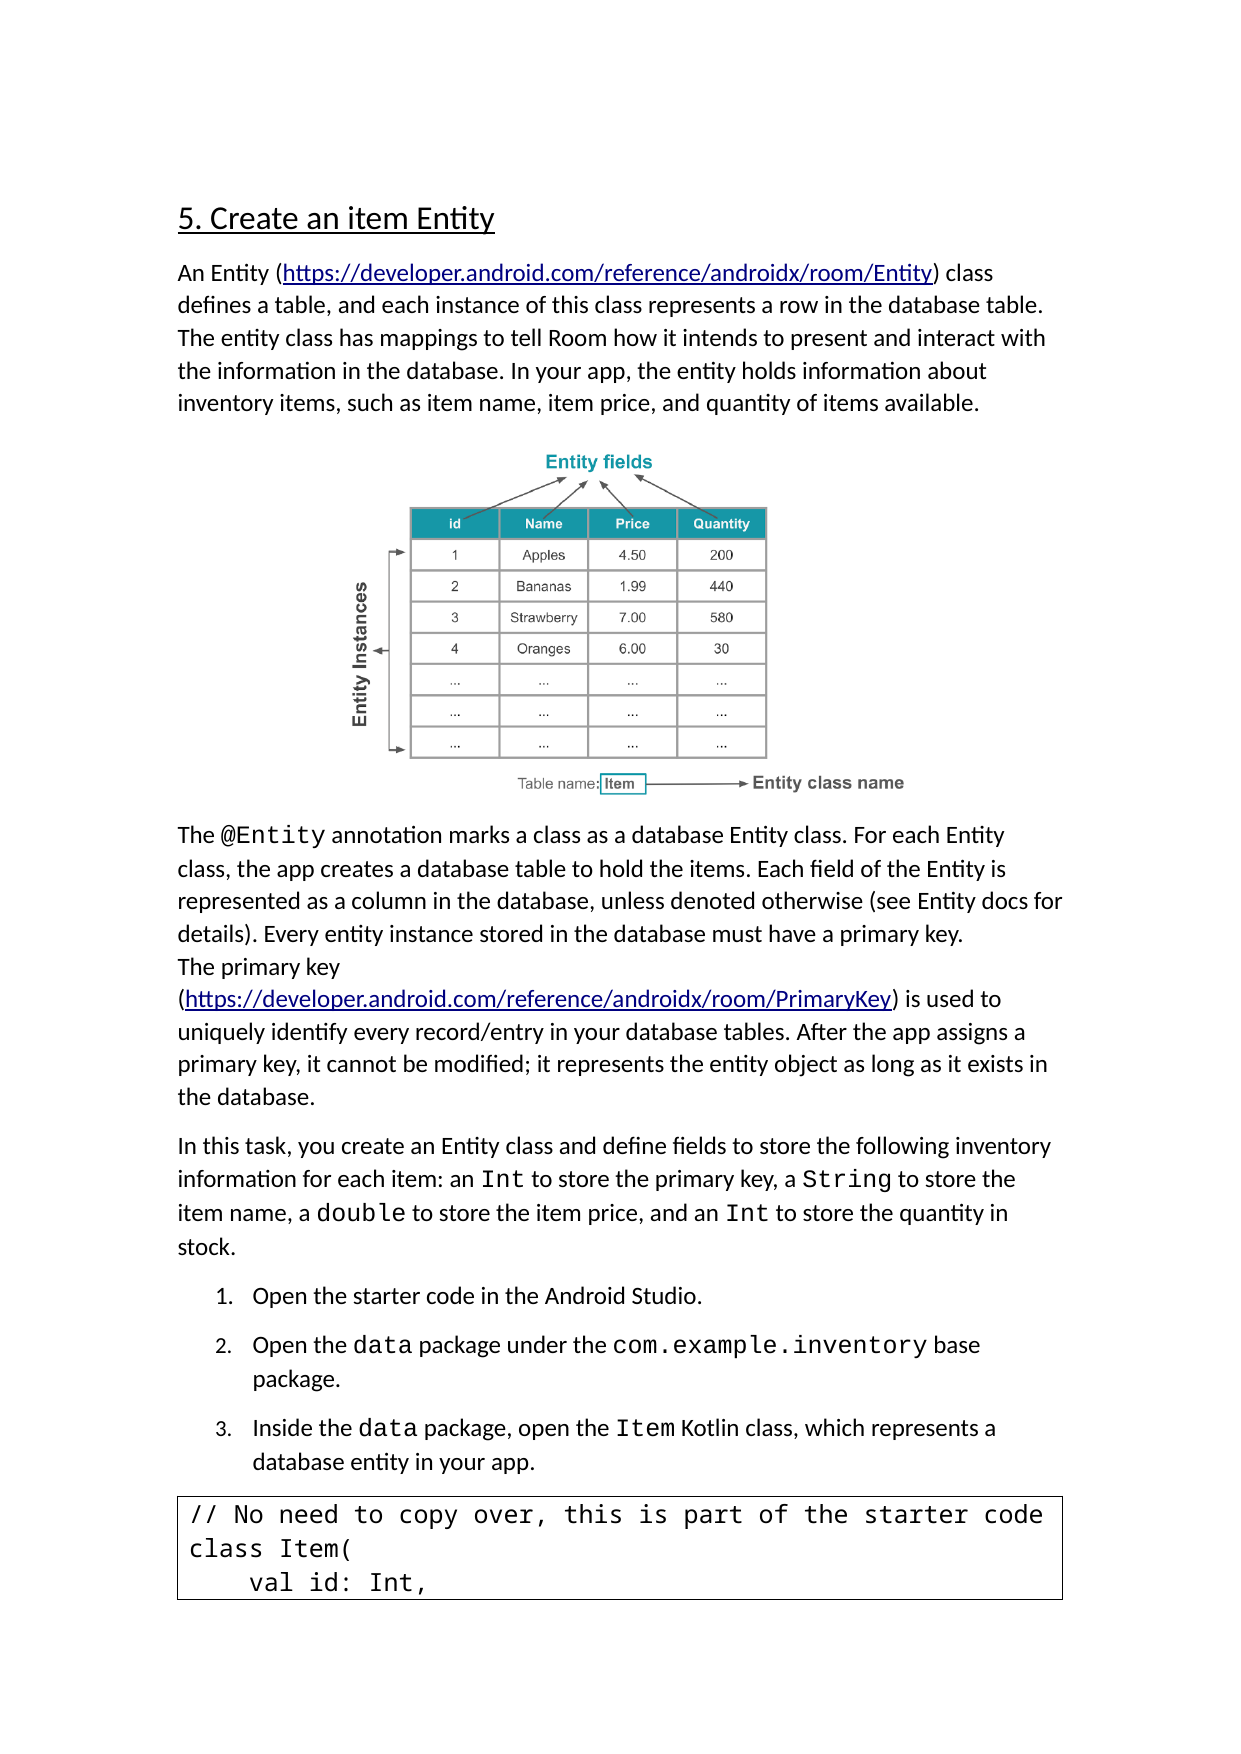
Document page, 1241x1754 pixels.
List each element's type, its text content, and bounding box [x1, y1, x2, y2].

list Open the data package under the com.example.inventory base package. [215, 1329, 1063, 1394]
list Inside the data package, open the Item Kotlin class, which represents a database entity in your app. [215, 1412, 1063, 1477]
list Open the starter code in the Android Studio. [215, 1280, 1063, 1311]
text In this task, you create an Entity class and define fields to store the following inventory information for each item: an Int to store the primary key, a String to store the item name, a double to store the item price, and an Int to store the quantity in stock. [177, 1130, 1063, 1261]
text An Entity (https://developer.android.com/reference/androidx/room/Entity) class defines a table, and each instance of this class represents a row in the database table. The entity class has mappings to tell Room how it intends to present and interact with the information in the database. In your app, the entity holds information about inventory items, such as item name, item price, and quantity of items available. [177, 257, 1063, 418]
table_header // No need to copy over, this is part of the starter code class Item( val id: Int, [178, 1497, 1062, 1599]
text The @Entity annotation marks a class as a database Entity class. For each Entity class, the app creates a database table to hold the items. Each field of the Entity is represented as a column in the database, unless denoted otherwise (see Entity docs for details). Every entity instance stored in the database must have a primary key. The primary key (https://developer.android.com/reference/androidx/room/PrimaryKey) is used to uniquely identify every record/entry in your database tables. After the app assigns a primary key, it cannot be modified; it represents the entity object as long as it exists in the database. [177, 819, 1063, 1112]
text 5. Create an item Entity [177, 197, 1063, 238]
